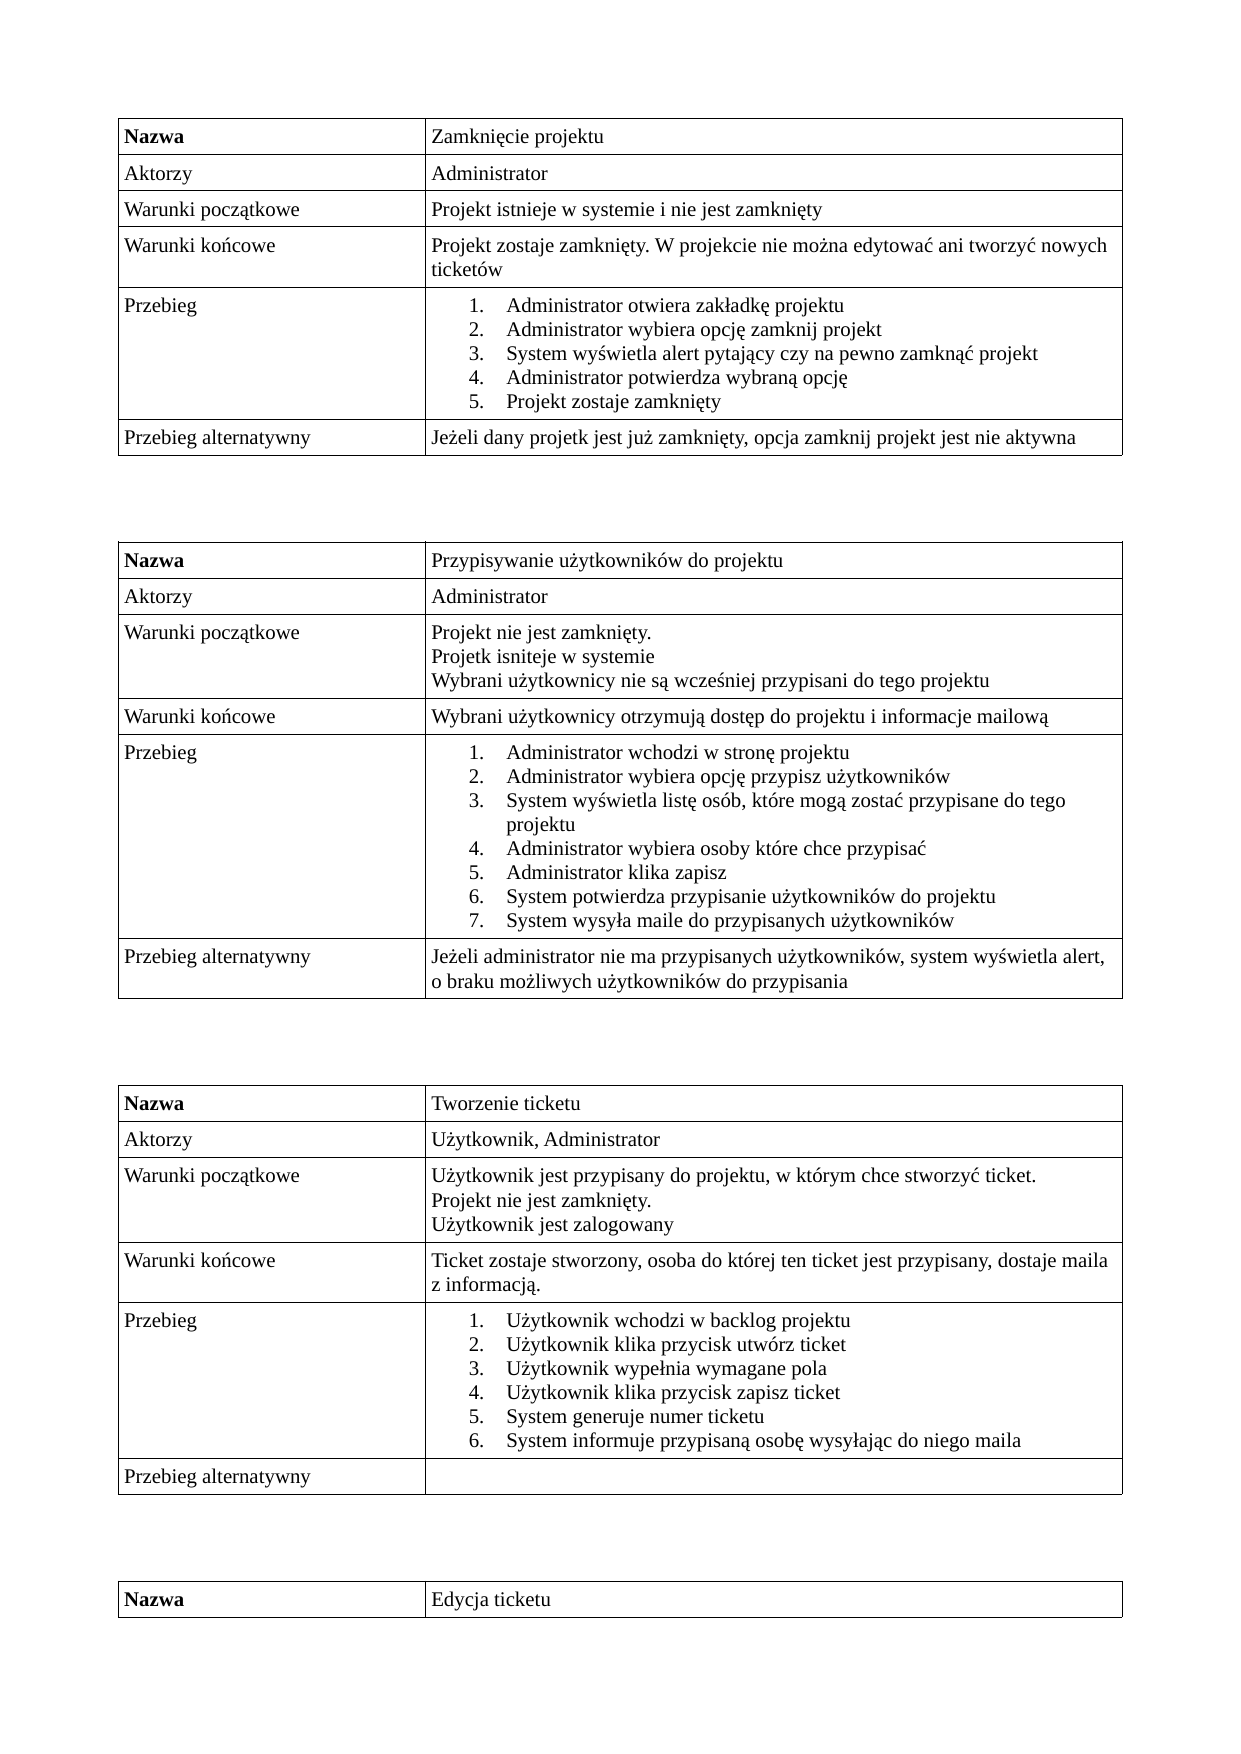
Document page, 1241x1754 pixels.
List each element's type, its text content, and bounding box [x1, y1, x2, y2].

table_cell Warunki końcowe [119, 699, 425, 734]
table_header Tworzenie ticketu [426, 1086, 1122, 1121]
table_header Nazwa [119, 119, 425, 154]
table_header Przypisywanie użytkowników do projektu [426, 543, 1122, 577]
table_cell Wybrani użytkownicy otrzymują dostęp do projektu i informacje mailową [426, 699, 1122, 734]
table_cell Administrator otwiera zakładkę projektu Administrator wybiera opcję zamknij projekt System wyświetla alert pytający czy na pewno zamknąć projekt Administrator potwierdza wybraną opcję Projekt zostaje zamknięty [426, 288, 1122, 419]
table_cell Warunki początkowe [119, 191, 425, 226]
table_cell Użytkownik, Administrator [426, 1122, 1122, 1157]
table_cell Aktorzy [119, 1122, 425, 1157]
table_cell Przebieg alternatywny [119, 939, 425, 998]
table_cell [426, 1459, 1122, 1494]
table_cell Warunki początkowe [119, 615, 425, 698]
table_cell Administrator [426, 155, 1122, 190]
table_cell Przebieg alternatywny [119, 1459, 425, 1494]
table_cell Przebieg [119, 1303, 425, 1458]
table_cell Jeżeli dany projetk jest już zamknięty, opcja zamknij projekt jest nie aktywna [426, 420, 1122, 455]
table_cell Użytkownik wchodzi w backlog projektu Użytkownik klika przycisk utwórz ticket Użytkownik wypełnia wymagane pola Użytkownik klika przycisk zapisz ticket System generuje numer ticketu System informuje przypisaną osobę wysyłając do niego maila [426, 1303, 1122, 1458]
table_cell Jeżeli administrator nie ma przypisanych użytkowników, system wyświetla alert, o braku możliwych użytkowników do przypisania [426, 939, 1122, 998]
table_cell Aktorzy [119, 155, 425, 190]
table_cell Administrator [426, 579, 1122, 613]
table_cell Przebieg [119, 288, 425, 419]
table_cell Projekt zostaje zamknięty. W projekcie nie można edytować ani tworzyć nowych ticketów [426, 227, 1122, 286]
table_header Nazwa [119, 1582, 425, 1617]
table_cell Ticket zostaje stworzony, osoba do której ten ticket jest przypisany, dostaje maila z informacją. [426, 1243, 1122, 1301]
table_header Zamknięcie projektu [426, 119, 1122, 154]
table_header Edycja ticketu [426, 1582, 1122, 1617]
table_header Nazwa [119, 543, 425, 577]
table_cell Warunki końcowe [119, 1243, 425, 1301]
table_cell Aktorzy [119, 579, 425, 613]
table_cell Warunki końcowe [119, 227, 425, 286]
table_header Nazwa [119, 1086, 425, 1121]
table_cell Warunki początkowe [119, 1158, 425, 1241]
table_cell Użytkownik jest przypisany do projektu, w którym chce stworzyć ticket. Projekt nie jest zamknięty. Użytkownik jest zalogowany [426, 1158, 1122, 1241]
table_cell Przebieg [119, 735, 425, 938]
table_cell Projekt istnieje w systemie i nie jest zamknięty [426, 191, 1122, 226]
table_cell Przebieg alternatywny [119, 420, 425, 455]
table_cell Projekt nie jest zamknięty. Projetk isniteje w systemie Wybrani użytkownicy nie są wcześniej przypisani do tego projektu [426, 615, 1122, 698]
table_cell Administrator wchodzi w stronę projektu Administrator wybiera opcję przypisz użytkowników System wyświetla listę osób, które mogą zostać przypisane do tego projektu Administrator wybiera osoby które chce przypisać Administrator klika zapisz System potwierdza przypisanie użytkowników do projektu System wysyła maile do przypisanych użytkowników [426, 735, 1122, 938]
